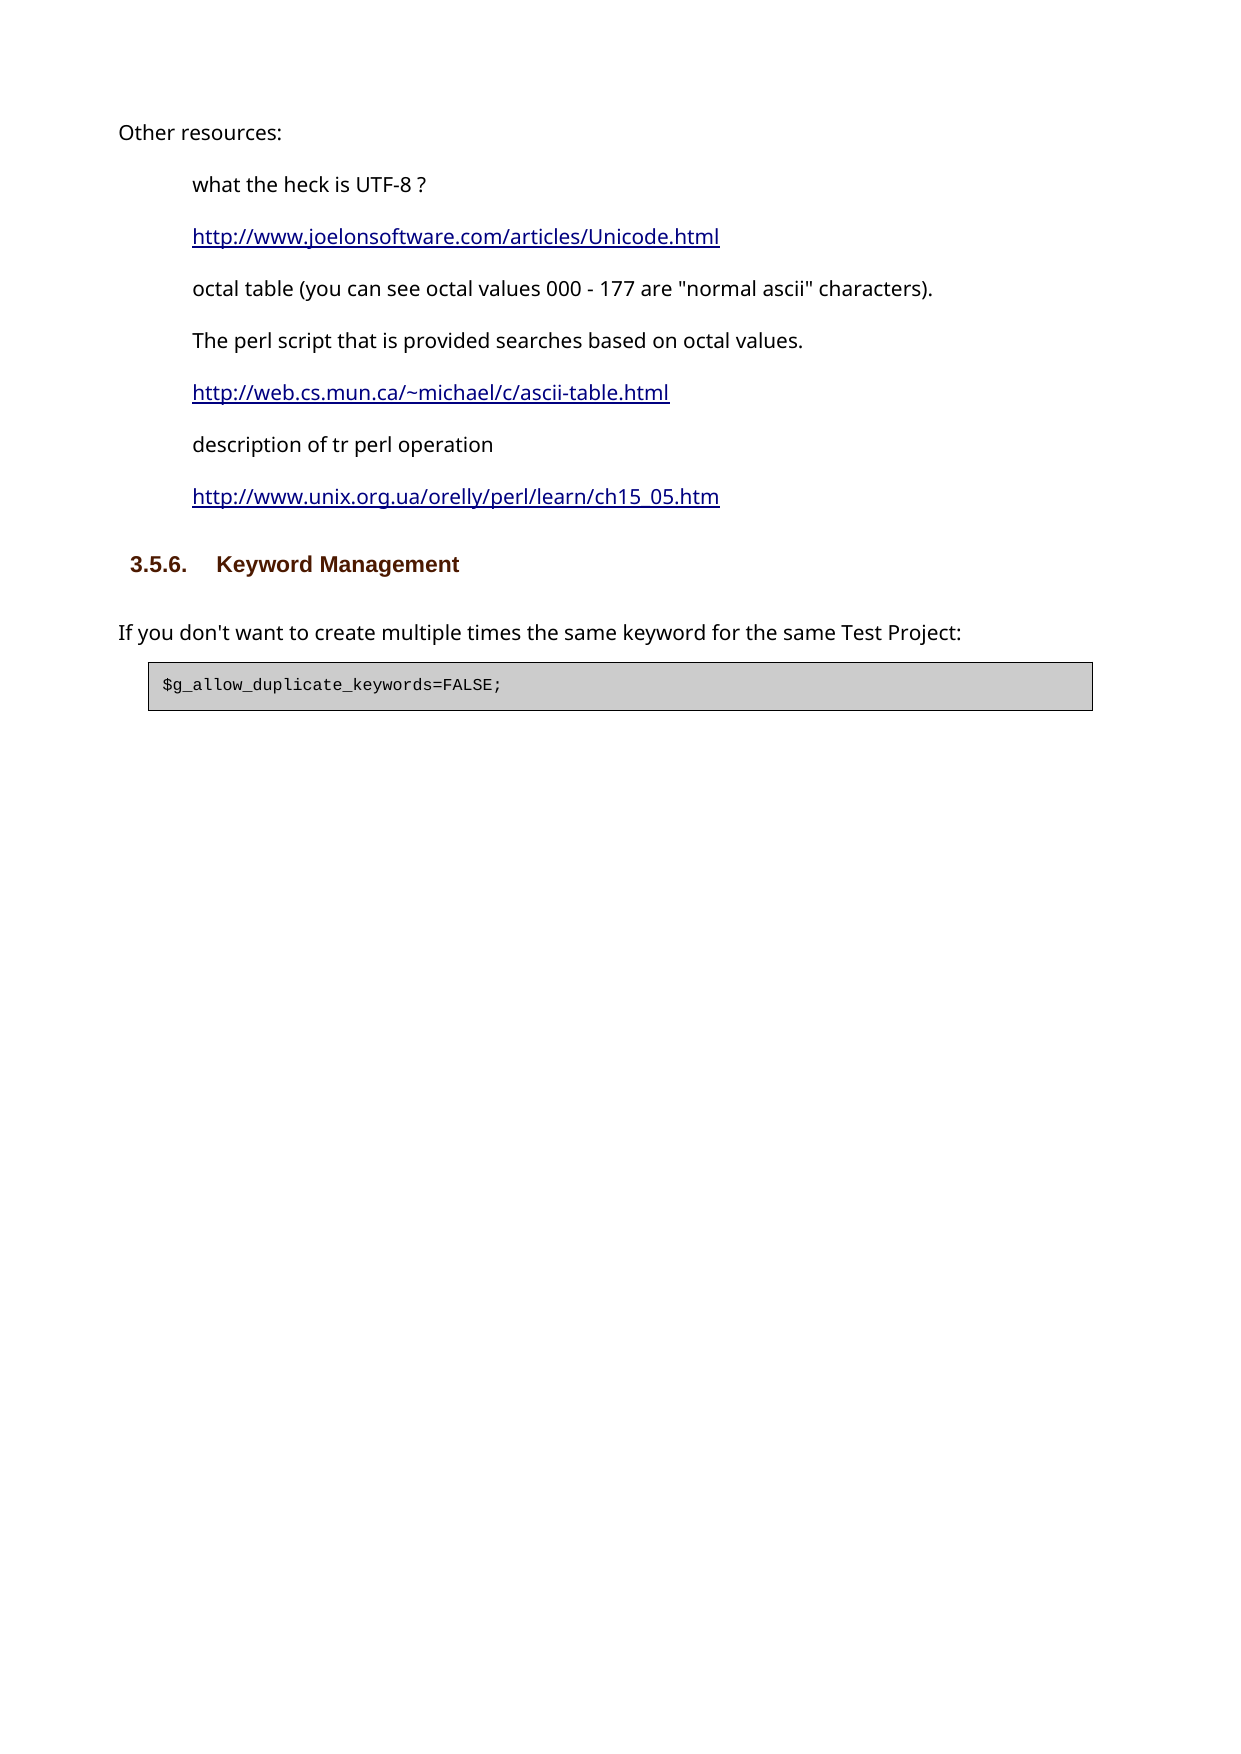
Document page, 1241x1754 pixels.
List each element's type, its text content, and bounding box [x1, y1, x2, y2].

text Other resources: [118, 118, 1122, 147]
text The perl script that is provided searches based on octal values. [192, 326, 1122, 354]
text octal table (you can see octal values 000 - 177 are "normal ascii" characters). [192, 274, 1122, 302]
subtitle Keyword Management [130, 552, 1110, 577]
text http://www.unix.org.ua/orelly/perl/learn/ch15_05.htm [192, 482, 1122, 510]
text If you don't want to create multiple times the same keyword for the same Test Project: [118, 618, 1122, 647]
text what the heck is UTF-8 ? [192, 170, 1122, 198]
text http://web.cs.mun.ca/~michael/c/ascii-table.html [192, 378, 1122, 406]
text $g_allow_duplicate_keywords=FALSE; [149, 663, 1092, 710]
text http://www.joelonsoftware.com/articles/Unicode.html [192, 222, 1122, 251]
text description of tr perl operation [192, 430, 1122, 458]
